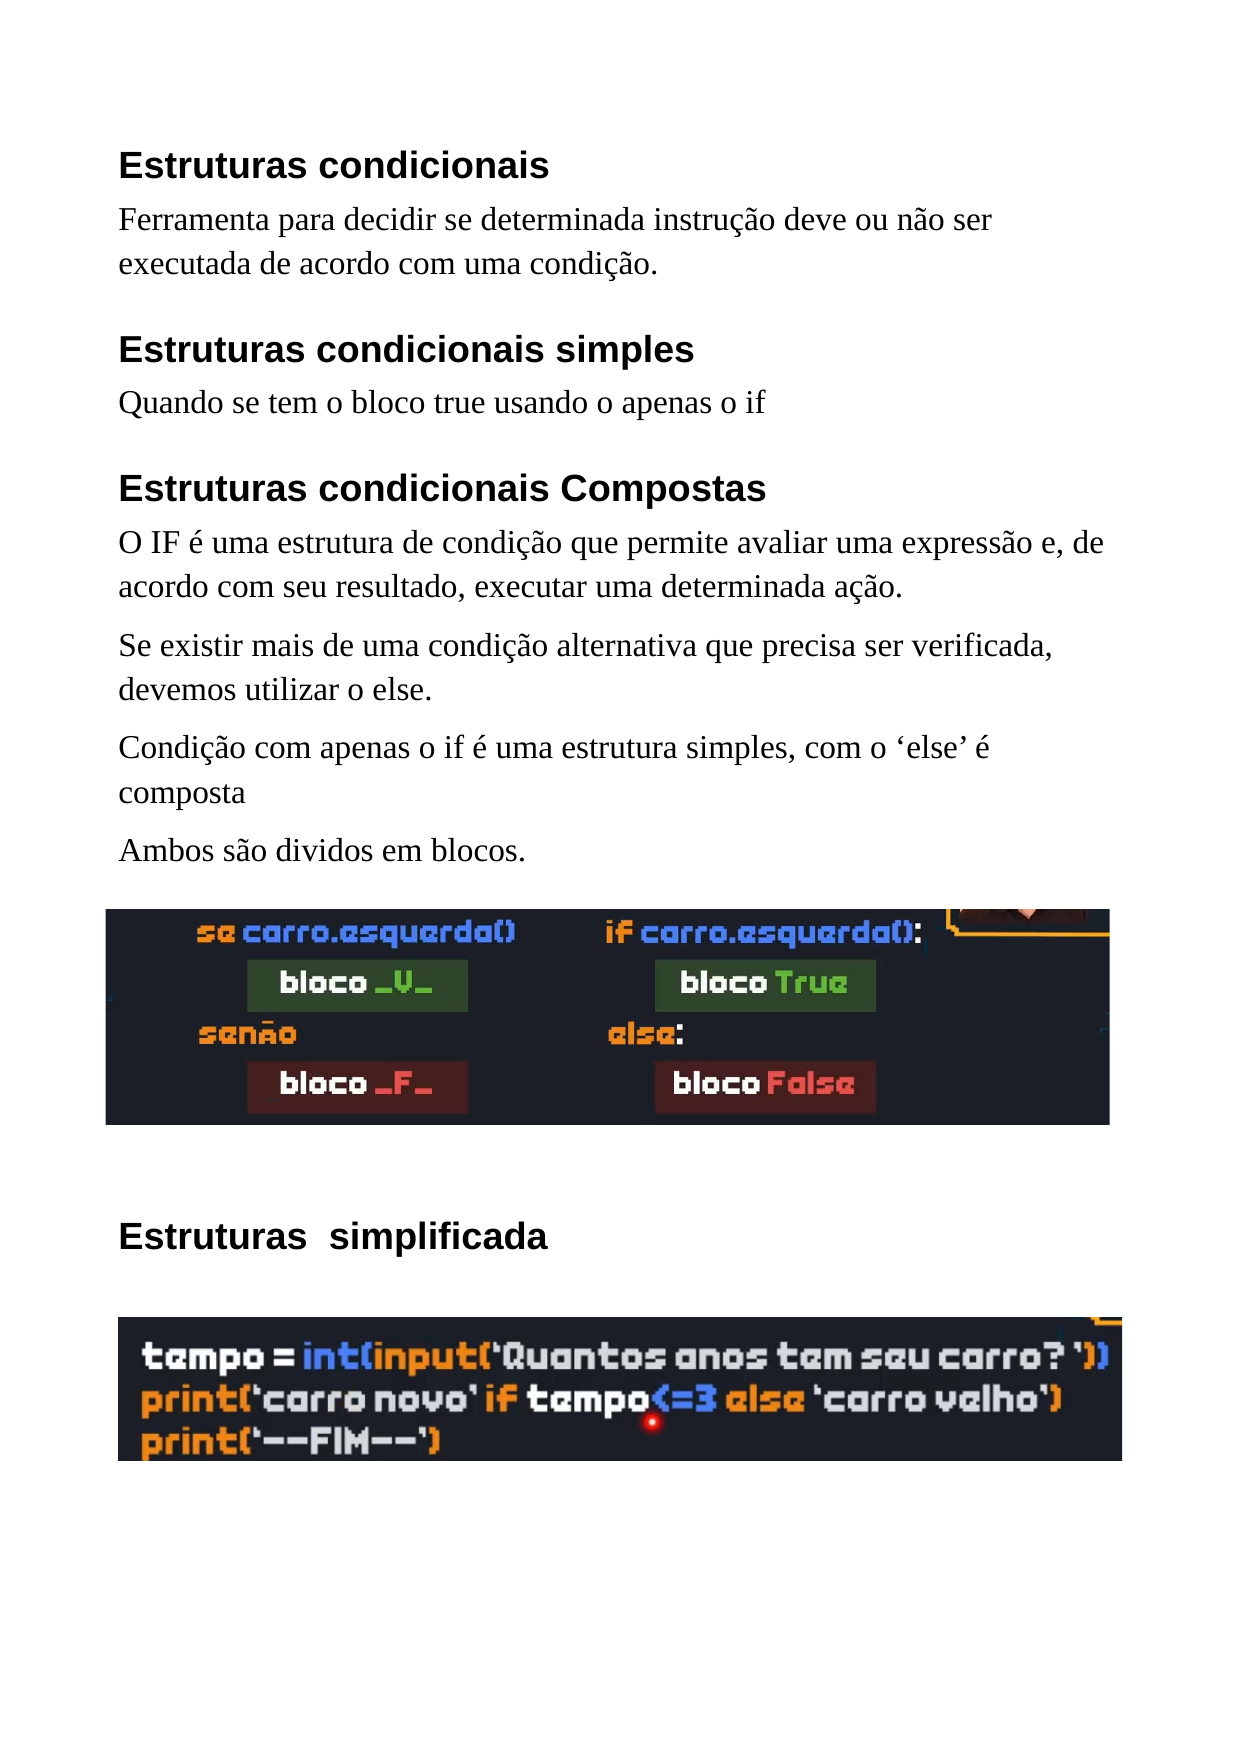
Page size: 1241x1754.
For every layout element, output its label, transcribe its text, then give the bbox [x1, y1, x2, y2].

picture [118, 1317, 1123, 1461]
subtitle Estruturas condicionais [118, 143, 1122, 187]
text Quando se tem o bloco true usando o apenas o if [118, 383, 1122, 421]
text Ambos são dividos em blocos. [118, 831, 1122, 869]
text Se existir mais de uma condição alternativa que precisa ser verificada, devemos utilizar o else. [118, 625, 1122, 707]
picture [105, 909, 1110, 1125]
text O IF é uma estrutura de condição que permite avaliar uma expressão e, de acordo com seu resultado, executar uma determinada ação. [118, 522, 1122, 605]
subtitle Estruturas condicionais Compostas [118, 466, 1122, 510]
subtitle Estruturas condicionais simples [118, 327, 1122, 370]
text Condição com apenas o if é uma estrutura simples, com o ‘else’ é composta [118, 728, 1122, 810]
text Ferramenta para decidir se determinada instrução deve ou não ser executada de acordo com uma condição. [118, 199, 1122, 282]
subtitle Estruturas simplificada [118, 1214, 1122, 1258]
